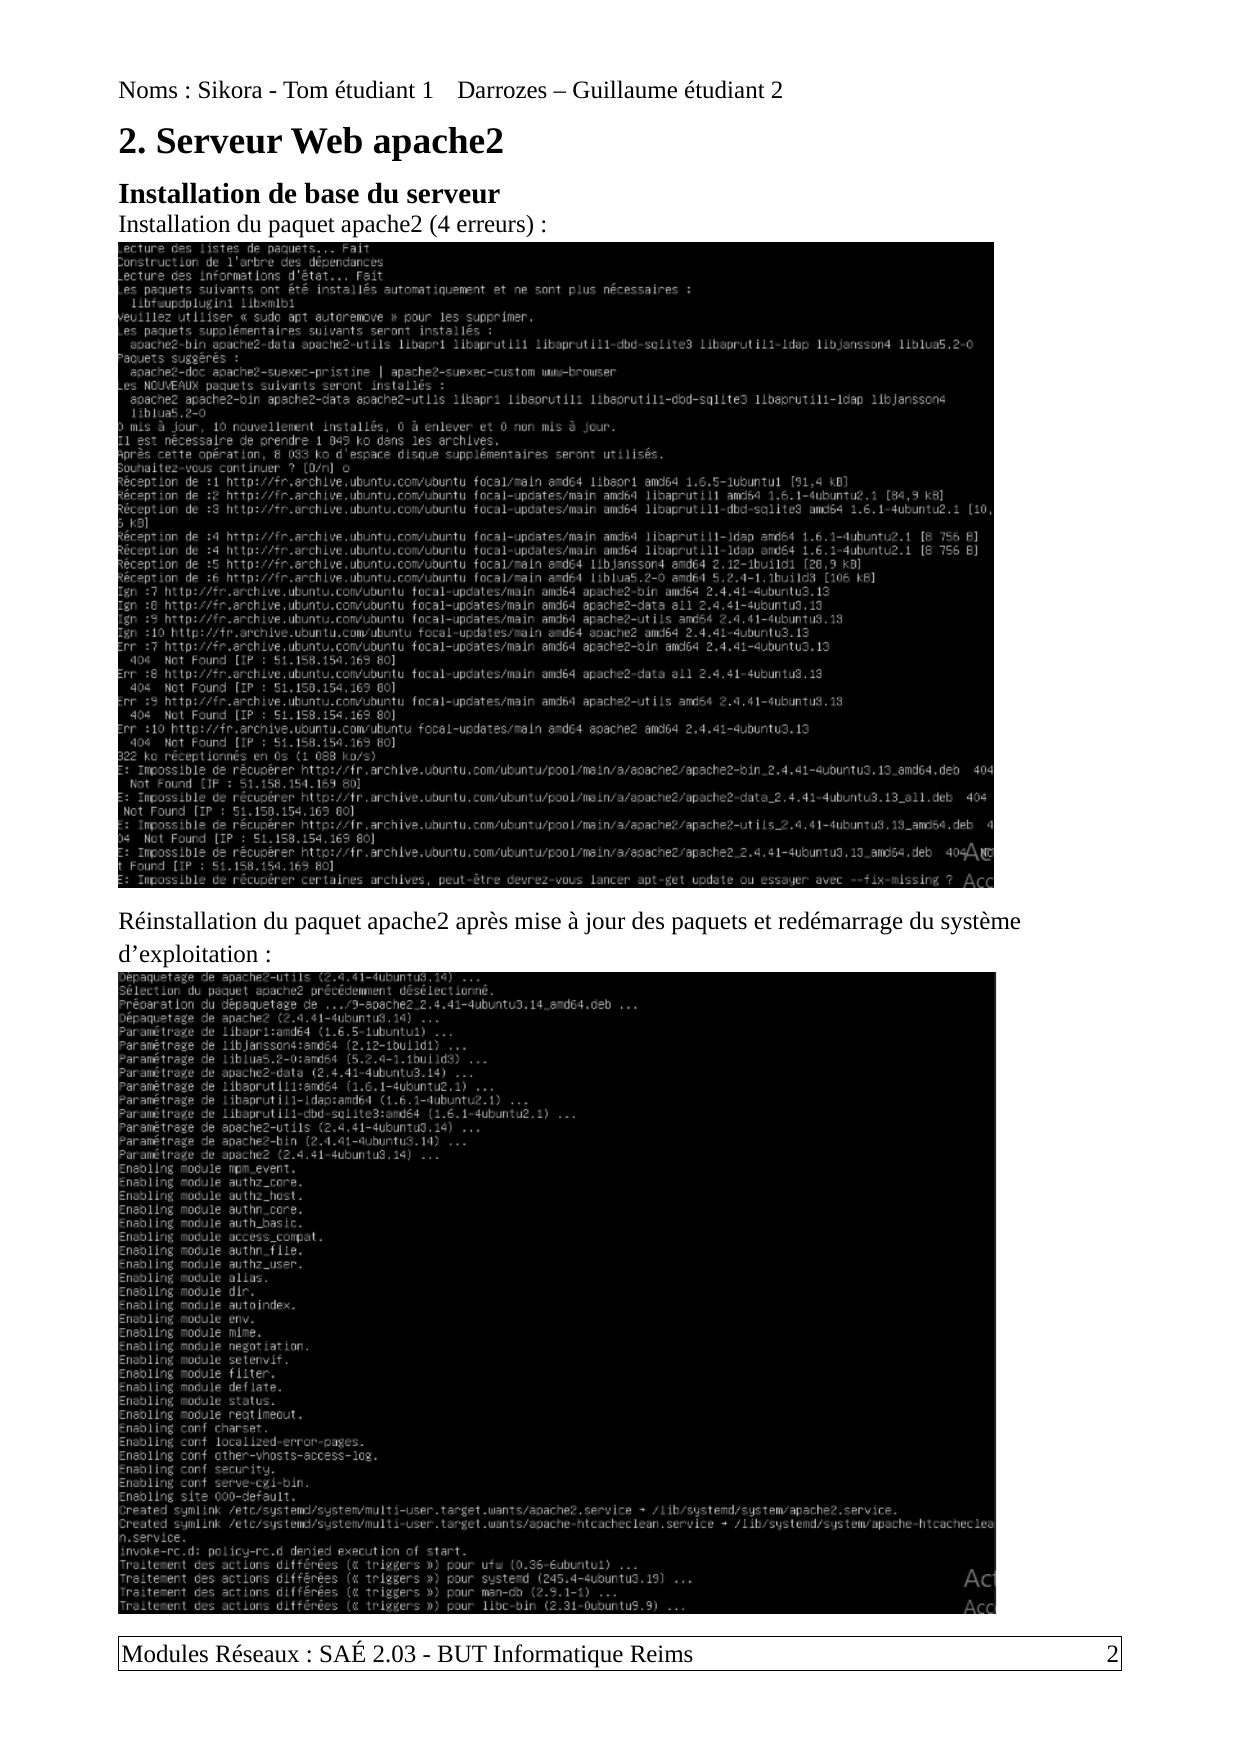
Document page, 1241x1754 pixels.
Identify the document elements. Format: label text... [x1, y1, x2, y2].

subtitle 2. Serveur Web apache2 [118, 118, 1122, 161]
subtitle Installation de base du serveur [118, 176, 1122, 209]
text Réinstallation du paquet apache2 après mise à jour des paquets et redémarrage du système d’exploitation : [118, 906, 1122, 1614]
text Installation du paquet apache2 (4 erreurs) : [118, 209, 1122, 888]
